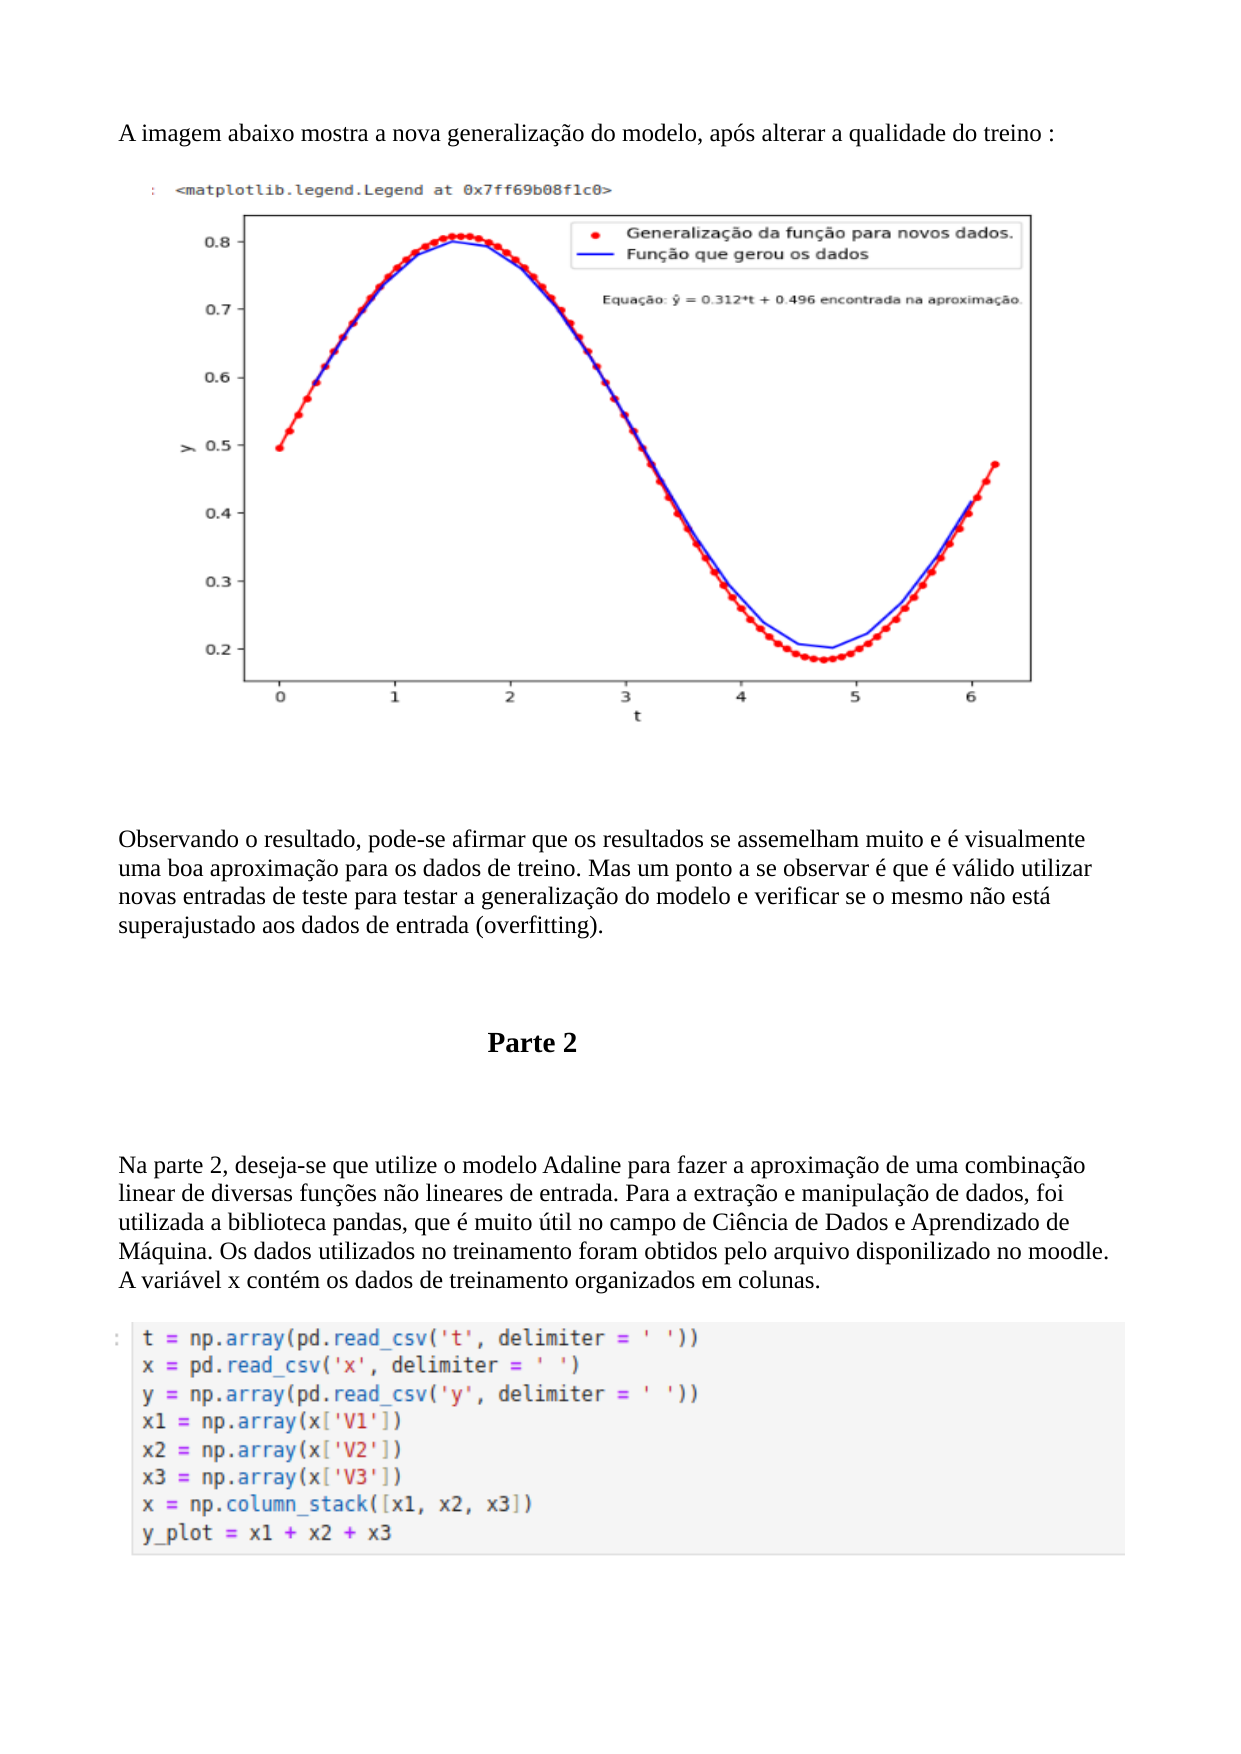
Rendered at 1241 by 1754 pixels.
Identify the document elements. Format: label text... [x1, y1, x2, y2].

picture [152, 176, 1154, 738]
text A imagem abaixo mostra a nova generalização do modelo, após alterar a qualidade do treino : [118, 118, 1122, 147]
picture [115, 1322, 1125, 1559]
text Observando o resultado, pode-se afirmar que os resultados se assemelham muito e é visualmente uma boa aproximação para os dados de treino. Mas um ponto a se observar é que é válido utilizar novas entradas de teste para testar a generalização do modelo e verificar se o mesmo não está superajustado aos dados de entrada (overfitting). [118, 824, 1122, 939]
text Na parte 2, deseja-se que utilize o modelo Adaline para fazer a aproximação de uma combinação linear de diversas funções não lineares de entrada. Para a extração e manipulação de dados, foi utilizada a biblioteca pandas, que é muito útil no campo de Ciência de Dados e Aprendizado de Máquina. Os dados utilizados no treinamento foram obtidos pelo arquivo disponilizado no moodle. A variável x contém os dados de treinamento organizados em colunas. [118, 1150, 1122, 1293]
text Parte 2 [118, 1025, 1122, 1059]
